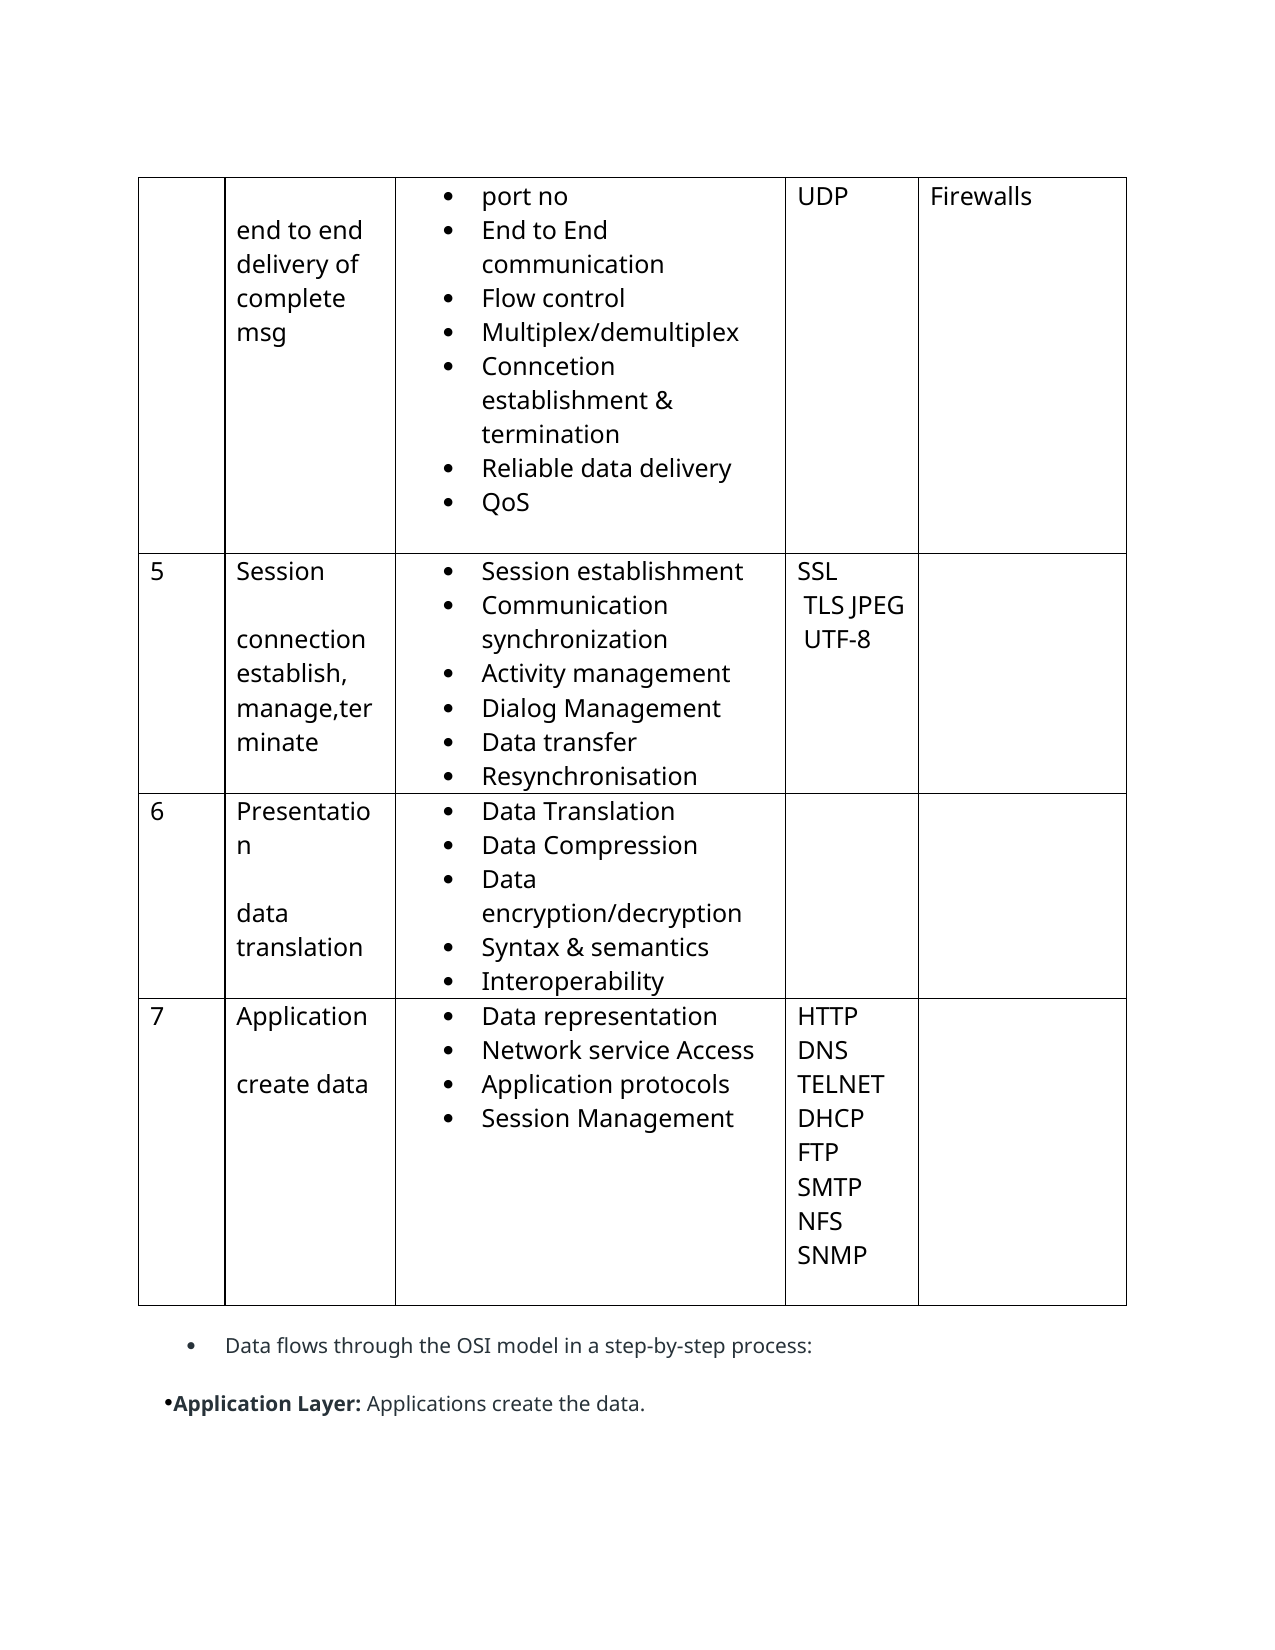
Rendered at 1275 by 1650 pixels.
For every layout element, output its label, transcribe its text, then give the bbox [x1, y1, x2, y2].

table_cell [919, 554, 1126, 792]
table_cell Session establishment Communication synchronization Activity management Dialog Management Data transfer Resynchronisation [396, 554, 785, 792]
table_cell [786, 794, 918, 998]
table_cell [139, 178, 224, 553]
table_cell Presentation data translation [226, 794, 395, 998]
table_cell Pckts to segments port no End to End communication Flow control Multiplex/demultiplex Conncetion establishment & termination Reliable data delivery QoS [396, 178, 785, 553]
table_cell 7 [139, 999, 224, 1305]
table_cell 5 [139, 554, 224, 792]
table_cell Session connection establish, manage,terminate [226, 554, 395, 792]
table_cell Data Translation Data Compression Data encryption/decryption Syntax & semantics Interoperability [396, 794, 785, 998]
list Data flows through the OSI model in a step-by-step process: [187, 1331, 1125, 1360]
table_cell SSL TLS JPEG UTF-8 [786, 554, 918, 792]
table_cell Firewalls [919, 178, 1126, 553]
table_cell end to end delivery of complete msg [226, 178, 395, 553]
table_cell HTTP DNS TELNET DHCP FTP SMTP NFS SNMP [786, 999, 918, 1305]
table_cell 6 [139, 794, 224, 998]
list Application Layer: Applications create the data. [164, 1389, 1125, 1418]
table_cell Data representation Network service Access Application protocols Session Management [396, 999, 785, 1305]
table_cell [919, 999, 1126, 1305]
table_cell UDP [786, 178, 918, 553]
table_cell Application create data [226, 999, 395, 1305]
table_cell [919, 794, 1126, 998]
